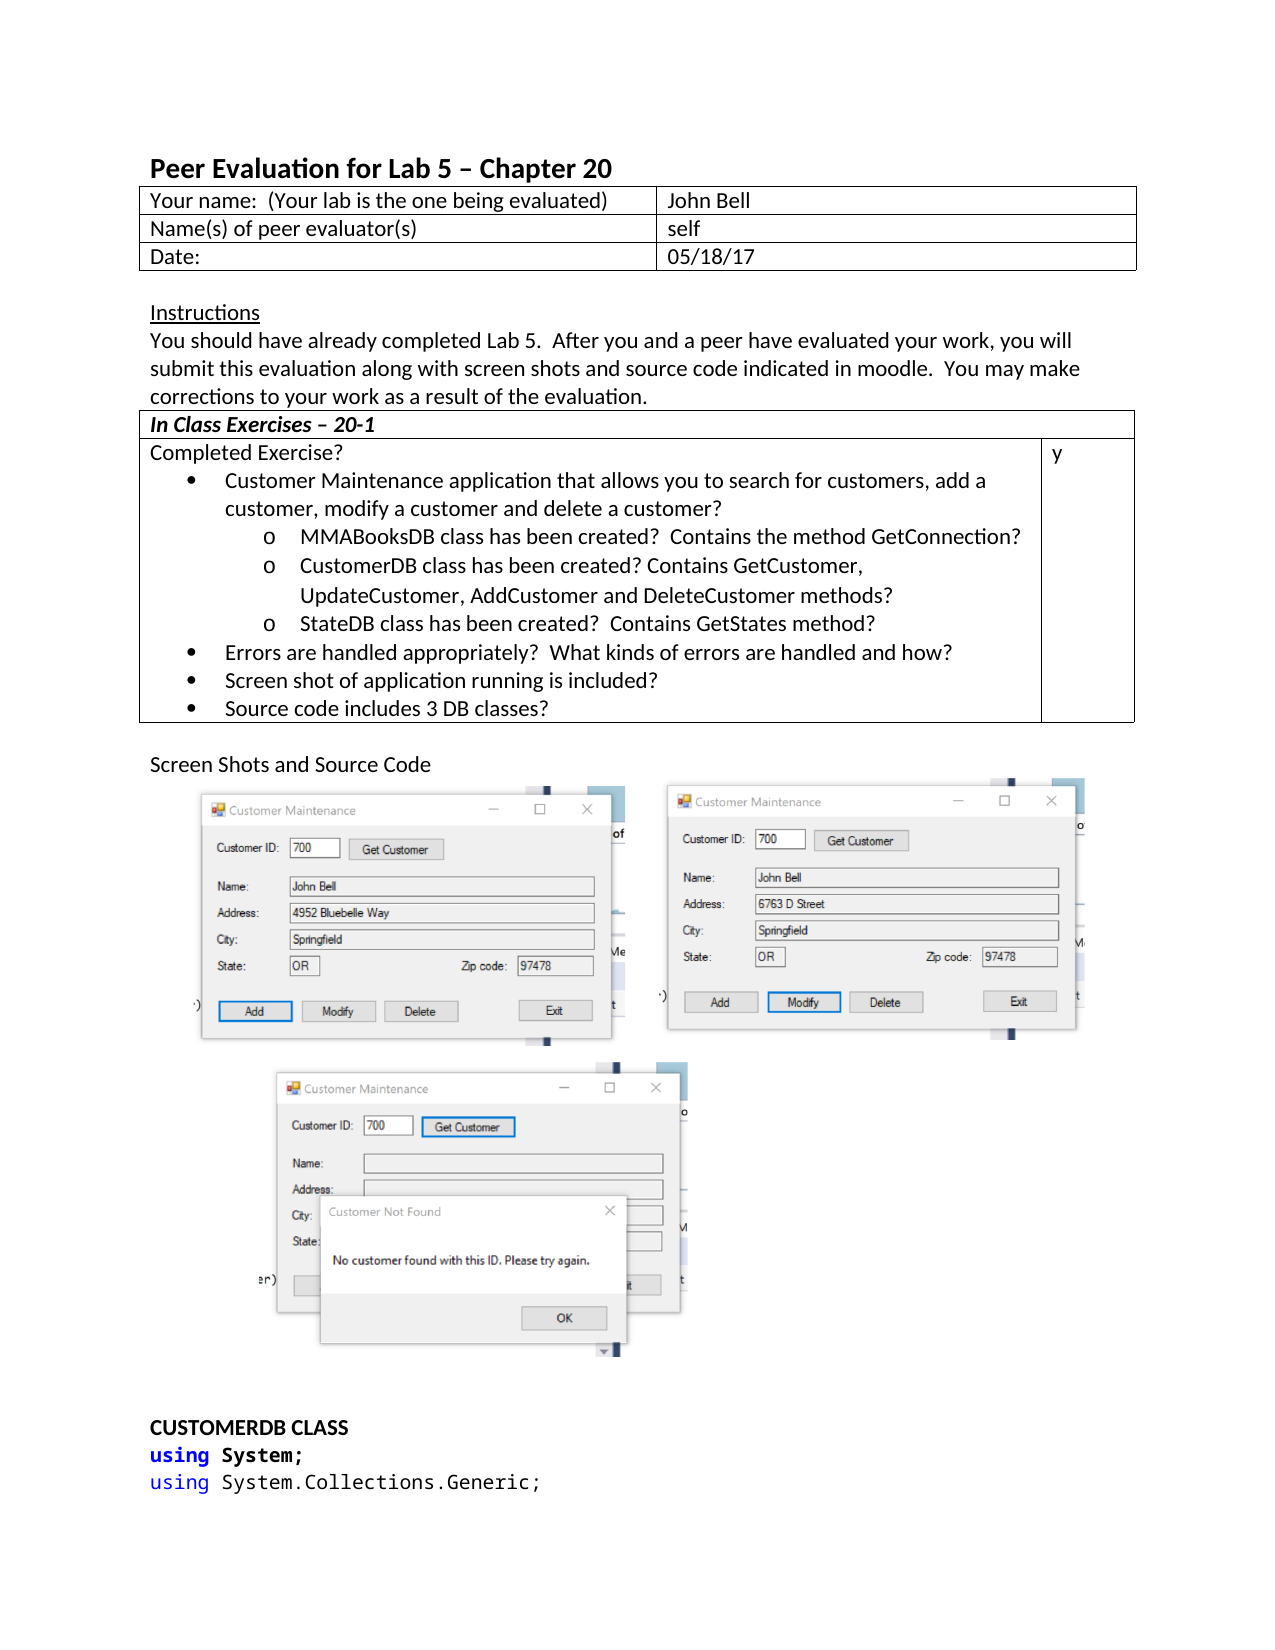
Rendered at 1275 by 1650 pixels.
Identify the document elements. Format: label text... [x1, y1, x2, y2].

table_header John Bell [657, 187, 1136, 214]
table_cell self [657, 215, 1136, 242]
table_cell Name(s) of peer evaluator(s) [140, 215, 656, 242]
picture [659, 778, 1085, 1040]
text Peer Evaluation for Lab 5 – Chapter 20 [150, 150, 1125, 186]
table_cell y [1042, 439, 1134, 722]
table_header Your name: (Your lab is the one being evaluated) [140, 187, 656, 214]
picture [258, 1062, 688, 1357]
picture [193, 786, 626, 1046]
text using System; [150, 1441, 1125, 1468]
table_cell 05/18/17 [657, 243, 1136, 270]
table_cell Completed Exercise? Customer Maintenance application that allows you to search for customers, add a customer, modify a customer and delete a customer? MMABooksDB class has been created? Contains the method GetConnection? CustomerDB class has been created? Contains GetCustomer, UpdateCustomer, AddCustomer and DeleteCustomer methods? StateDB class has been created? Contains GetStates method? Errors are handled appropriately? What kinds of errors are handled and how? Screen shot of application running is included? Source code includes 3 DB classes? [140, 439, 1041, 722]
text CUSTOMERDB CLASS [150, 1413, 1125, 1441]
table_header In Class Exercises – 20-1 [140, 411, 1134, 438]
text Instructions You should have already completed Lab 5. After you and a peer have evaluated your work, you will submit this evaluation along with screen shots and source code indicated in moodle. You may make corrections to your work as a result of the evaluation. [150, 298, 1125, 410]
text Screen Shots and Source Code [150, 750, 1125, 778]
table_cell Date: [140, 243, 656, 270]
text using System.Collections.Generic; [150, 1468, 1125, 1495]
